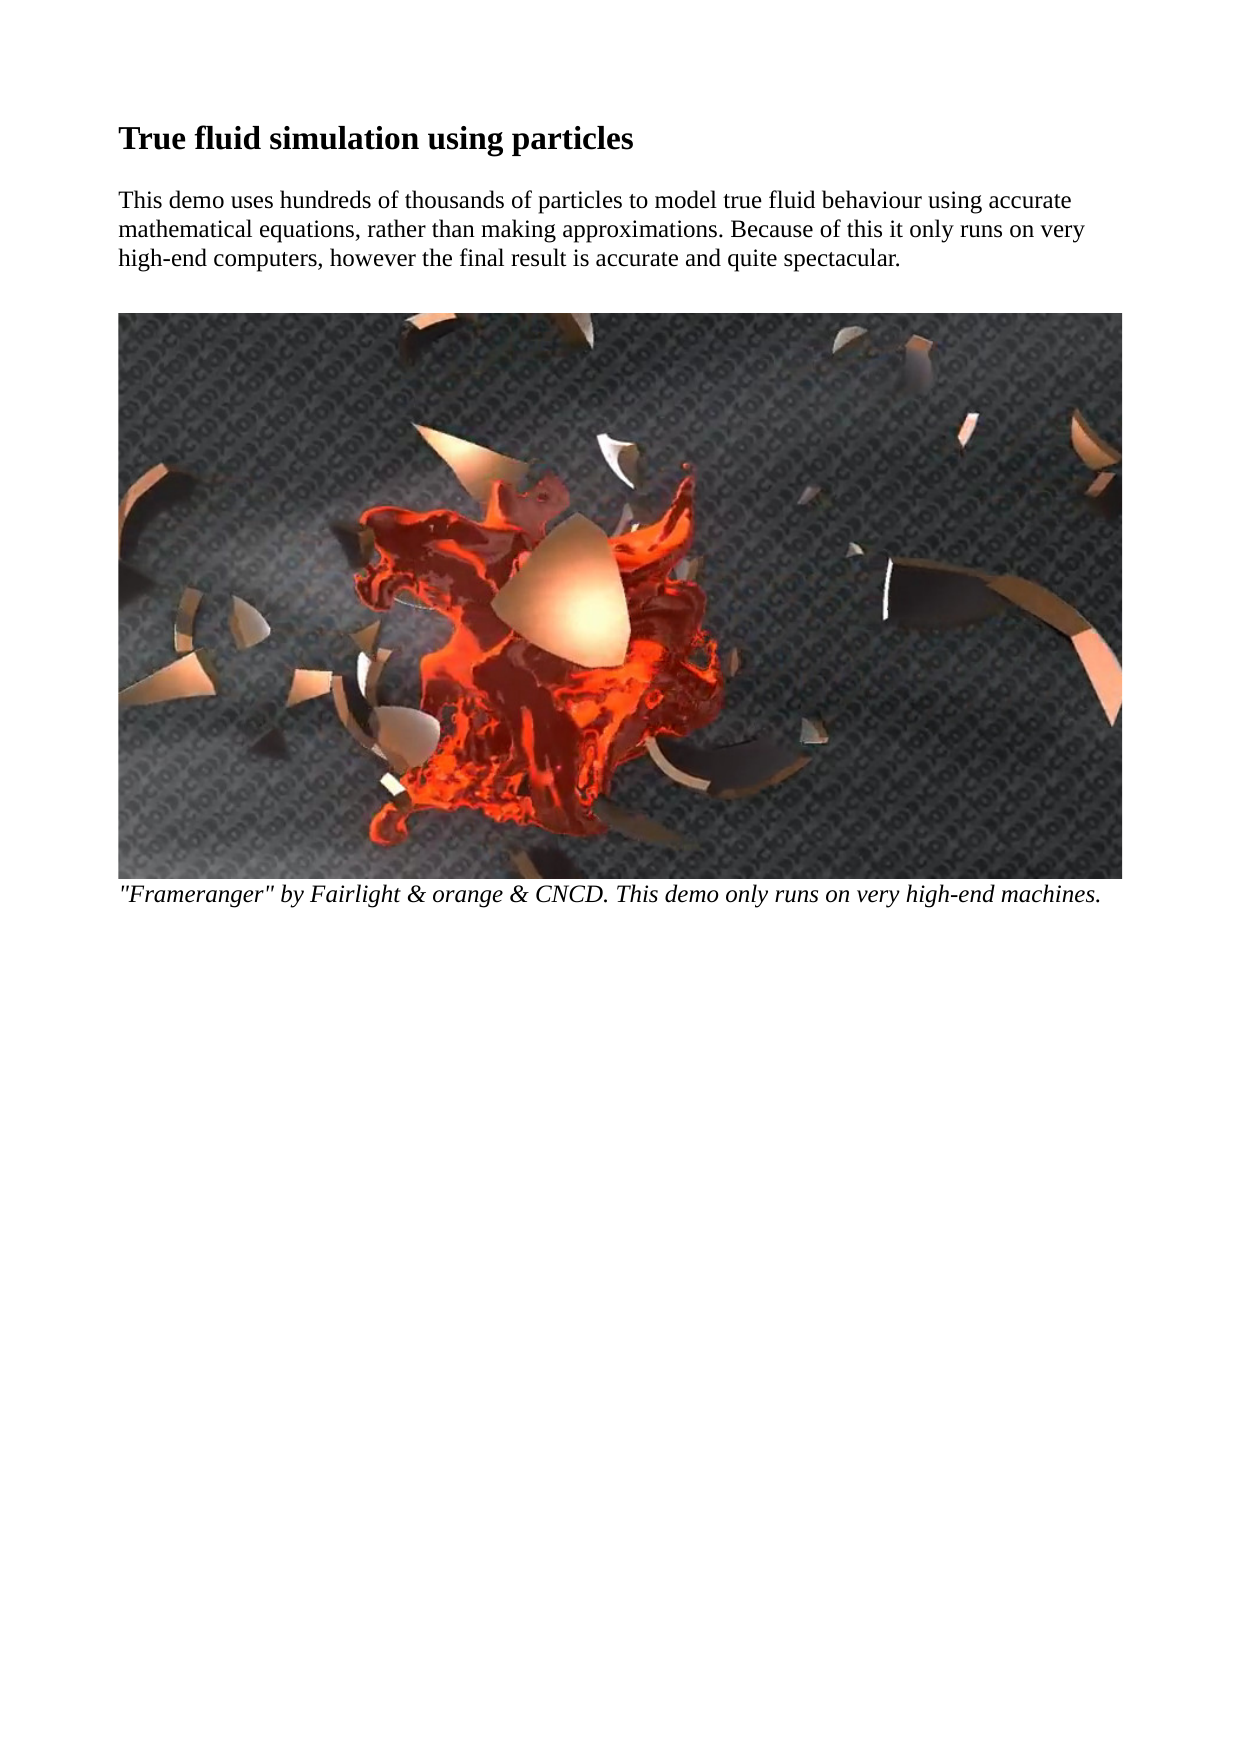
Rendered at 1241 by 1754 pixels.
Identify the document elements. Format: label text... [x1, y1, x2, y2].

text "Frameranger" by Fairlight & orange & CNCD. This demo only runs on very high-end machines. [118, 879, 1122, 907]
picture [118, 313, 1123, 879]
text True fluid simulation using particles [118, 118, 1122, 156]
text [118, 301, 1122, 313]
text This demo uses hundreds of thousands of particles to model true fluid behaviour using accurate mathematical equations, rather than making approximations. Because of this it only runs on very high-end computers, however the final result is accurate and quite spectacular. [118, 185, 1122, 271]
